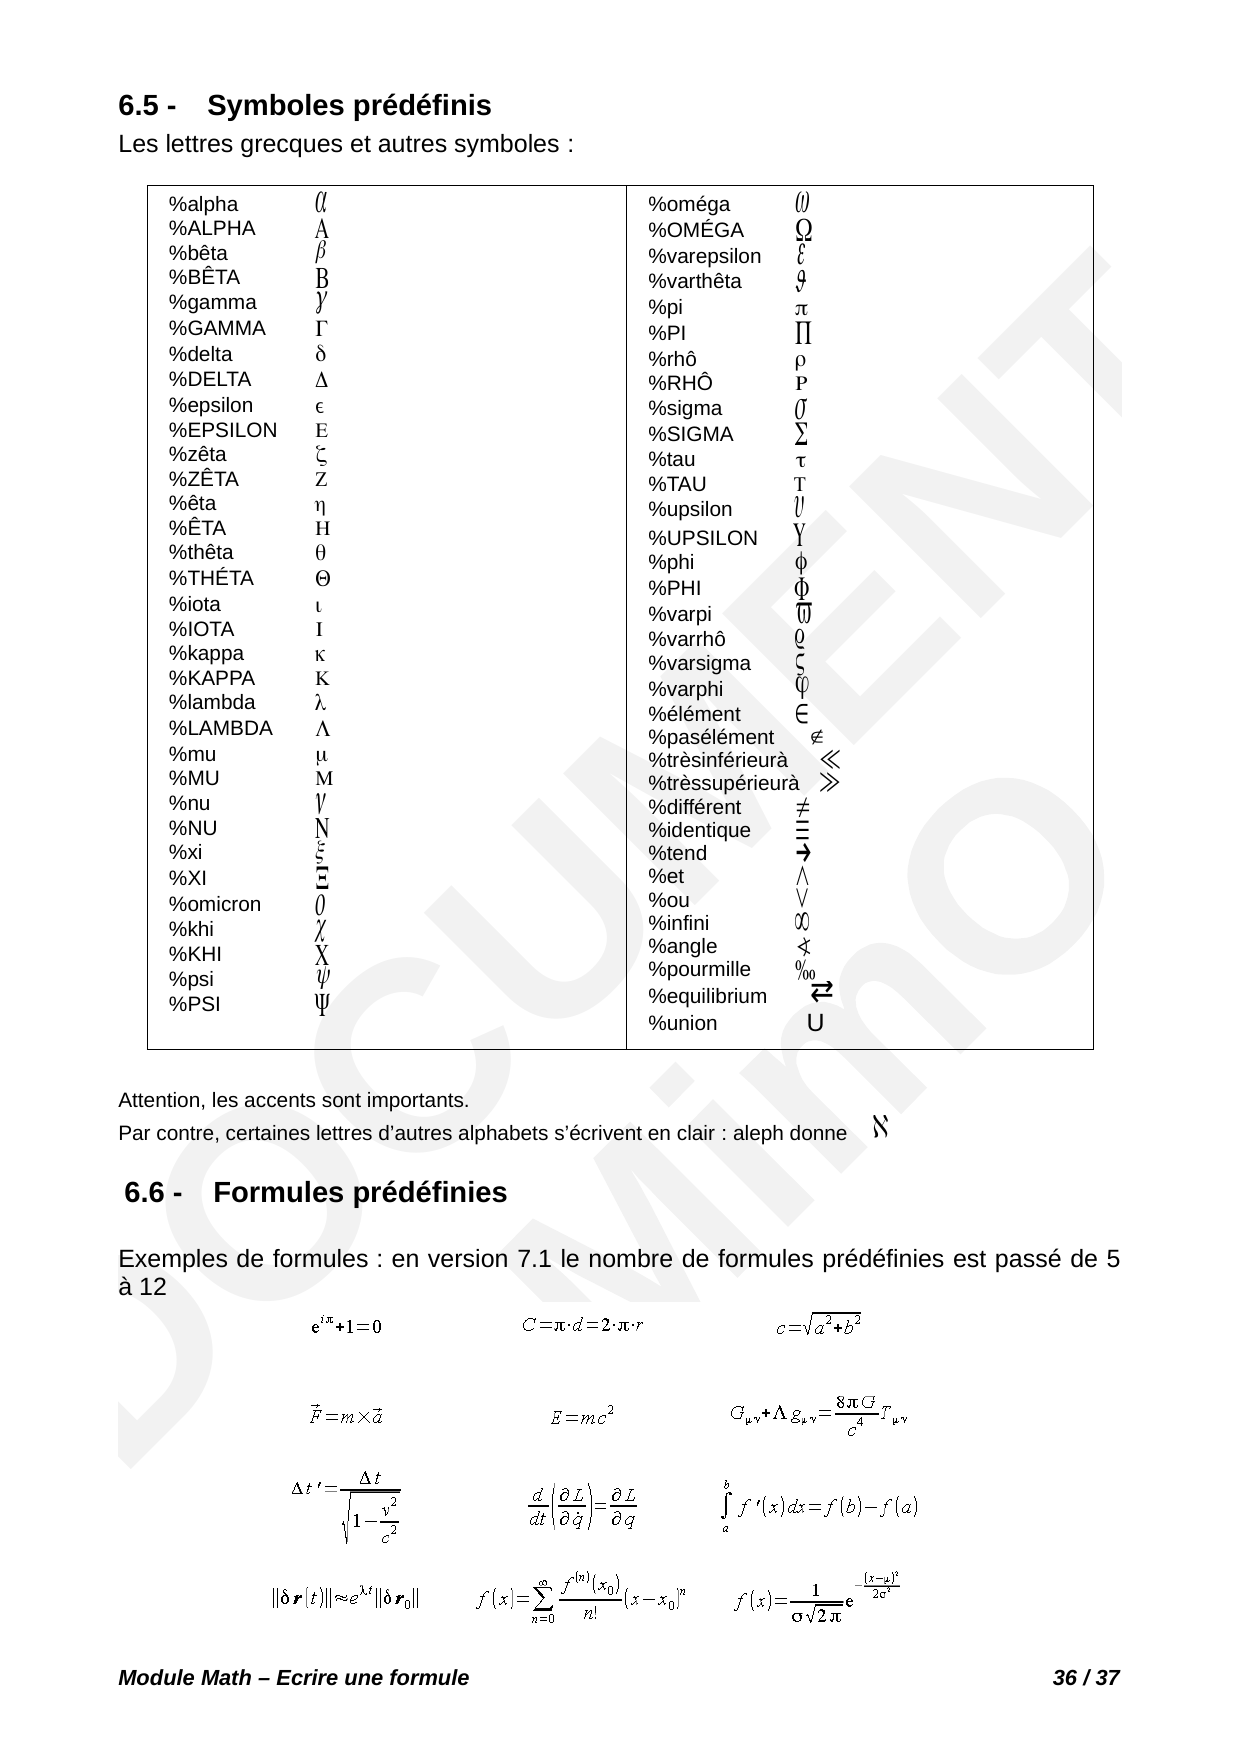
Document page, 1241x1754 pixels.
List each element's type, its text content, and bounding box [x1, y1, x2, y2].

text Par contre, certaines lettres d’autres alphabets s’écrivent en clair : aleph donne [118, 1114, 1122, 1147]
text Les lettres grecques et autres symboles : [118, 129, 1122, 157]
table_header %oméga %OMÉGA %varepsilon %varthêta %pi %PI %rhô %RHÔ %sigma %SIGMA %tau %TAU %upsilon %UPSILON %phi %PHI %varpi %varrhô %varsigma %varphi %élément %pasélément %trèsinférieurà %trèssupérieurà %différent %identique %tend %et %ou %infini %angle %pourmille %equilibrium %union [627, 186, 1093, 1049]
subtitle Symboles prédéfinis [118, 88, 1122, 121]
subtitle Formules prédéfinies [124, 1176, 1122, 1209]
picture [265, 1302, 926, 1633]
text Exemples de formules : en version 7.1 le nombre de formules prédéfinies est passé de 5 à 12 [118, 1245, 1122, 1301]
table_header %alpha %ALPHA %bêta %BÊTA %gamma %GAMMA %delta %DELTA %epsilon %EPSILON %zêta %ZÊTA %êta %ÊTA %thêta %THÉTA %iota %IOTA %kappa %KAPPA %lambda %LAMBDA %mu %MU %nu %NU %xi %XI %omicron %khi %KHI %psi %PSI [148, 186, 626, 1049]
text Attention, les accents sont importants. [118, 1082, 1122, 1114]
